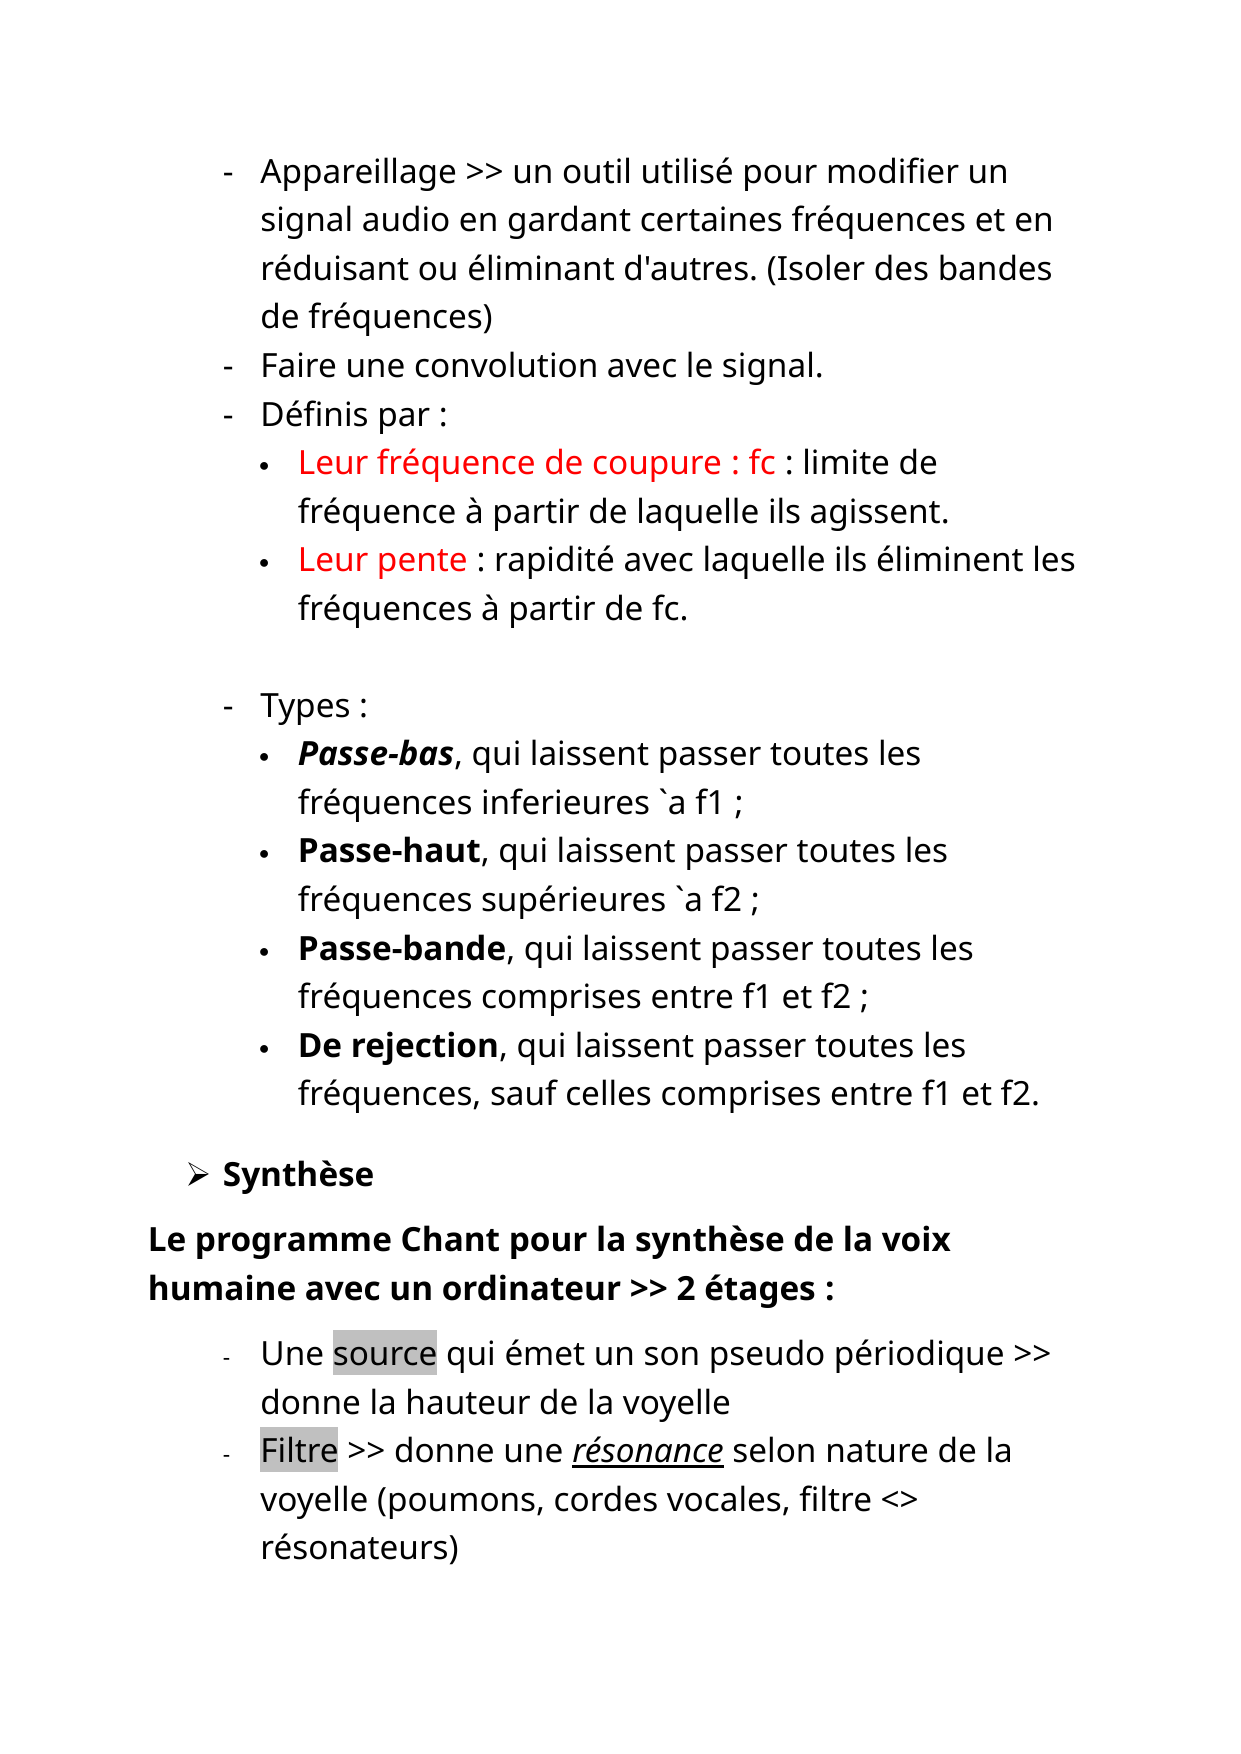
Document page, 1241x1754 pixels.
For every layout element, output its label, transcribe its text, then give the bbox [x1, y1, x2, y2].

list Passe-haut, qui laissent passer toutes les fréquences supérieures `a f2 ; [260, 827, 1093, 921]
text Le programme Chant pour la synthèse de la voix humaine avec un ordinateur >> 2 étages : [148, 1216, 1093, 1310]
list Passe-bas, qui laissent passer toutes les fréquences inferieures `a f1 ; [260, 730, 1093, 824]
list Leur fréquence de coupure : fc : limite de fréquence à partir de laquelle ils agissent. [260, 439, 1093, 533]
list Appareillage >> un outil utilisé pour modifier un signal audio en gardant certaines fréquences et en réduisant ou éliminant d'autres. (Isoler des bandes de fréquences) [223, 148, 1093, 339]
list Leur pente : rapidité avec laquelle ils éliminent les fréquences à partir de fc. [260, 536, 1093, 630]
list Définis par : [223, 390, 1093, 436]
list Types : [223, 682, 1093, 727]
list De rejection, qui laissent passer toutes les fréquences, sauf celles comprises entre f1 et f2. [260, 1021, 1093, 1149]
list Filtre >> donne une résonance selon nature de la voyelle (poumons, cordes vocales, filtre <> résonateurs) [223, 1427, 1093, 1569]
list Faire une convolution avec le signal. [223, 342, 1093, 387]
list Une source qui émet un son pseudo périodique >> donne la hauteur de la voyelle [223, 1330, 1093, 1424]
list Passe-bande, qui laissent passer toutes les fréquences comprises entre f1 et f2 ; [260, 924, 1093, 1018]
list Synthèse [185, 1151, 1093, 1196]
